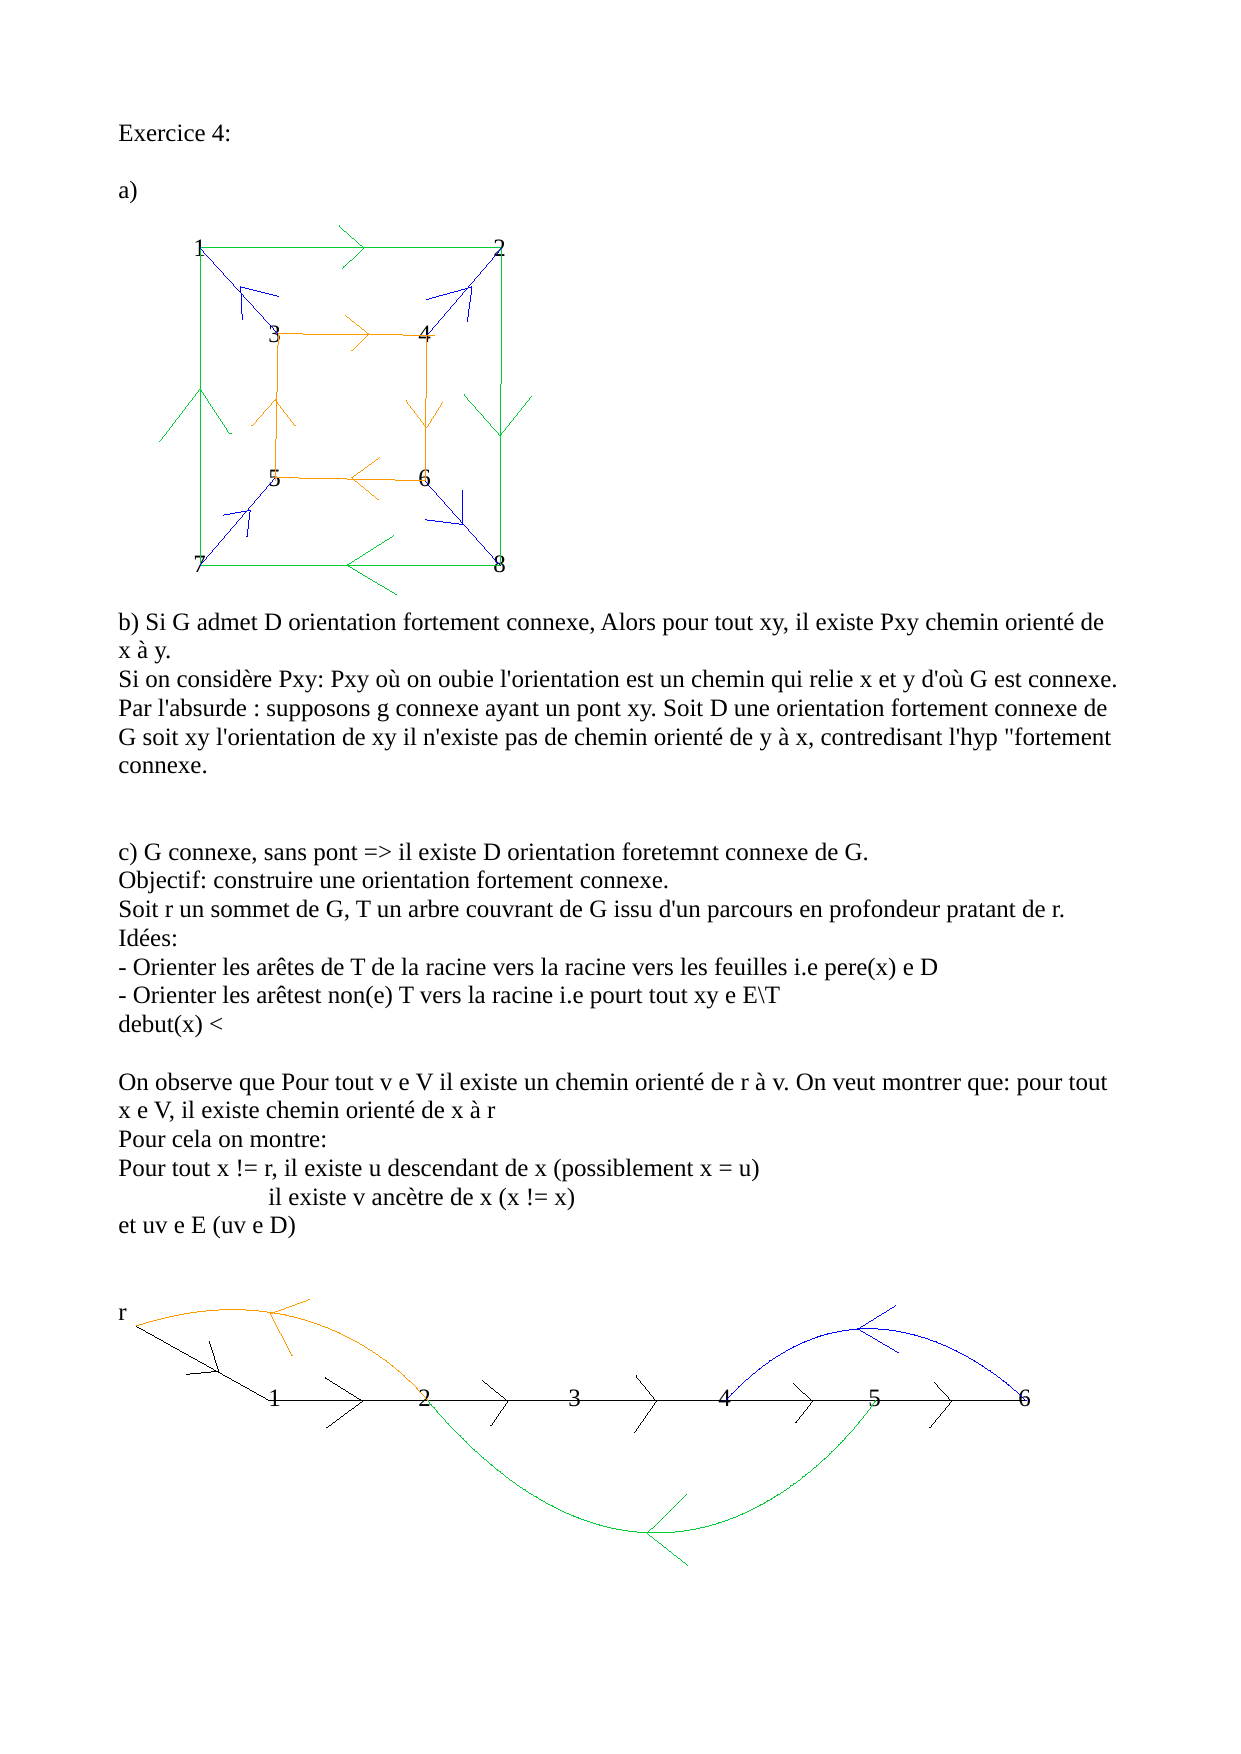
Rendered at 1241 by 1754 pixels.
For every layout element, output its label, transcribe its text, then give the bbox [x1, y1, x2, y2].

text Idées: [118, 923, 1122, 952]
text 1 2 3 4 5 6 [118, 1326, 1122, 1584]
text b) Si G admet D orientation fortement connexe, Alors pour tout xy, il existe Pxy chemin orienté de x à y. [118, 607, 1122, 664]
text debut(x) < [118, 1009, 1122, 1038]
text Si on considère Pxy: Pxy où on oubie l'orientation est un chemin qui relie x et y d'où G est connexe. [118, 664, 1122, 693]
text c) G connexe, sans pont => il existe D orientation foretemnt connexe de G. [118, 837, 1122, 866]
text il existe v ancètre de x (x != x) [118, 1182, 1122, 1211]
text Pour tout x != r, il existe u descendant de x (possiblement x = u) [118, 1153, 1122, 1182]
text On observe que Pour tout v e V il existe un chemin orienté de r à v. On veut montrer que: pour tout x e V, il existe chemin orienté de x à r [118, 1067, 1122, 1124]
text et uv e E (uv e D) [118, 1211, 1122, 1239]
text - Orienter les arêtest non(e) T vers la racine i.e pourt tout xy e E\T [118, 981, 1122, 1009]
text a) [118, 176, 1122, 204]
text Soit r un sommet de G, T un arbre couvrant de G issu d'un parcours en profondeur pratant de r. [118, 894, 1122, 923]
text Objectif: construire une orientation fortement connexe. [118, 866, 1122, 894]
text r [118, 1297, 1122, 1326]
text - Orienter les arêtes de T de la racine vers la racine vers les feuilles i.e pere(x) e D [118, 952, 1122, 981]
text 1 2 3 4 5 6 7 8 [118, 204, 1122, 578]
text Par l'absurde : supposons g connexe ayant un pont xy. Soit D une orientation fortement connexe de G soit xy l'orientation de xy il n'existe pas de chemin orienté de y à x, contredisant l'hyp "fortement connexe. [118, 693, 1122, 779]
text Pour cela on montre: [118, 1124, 1122, 1153]
text Exercice 4: [118, 118, 1122, 147]
